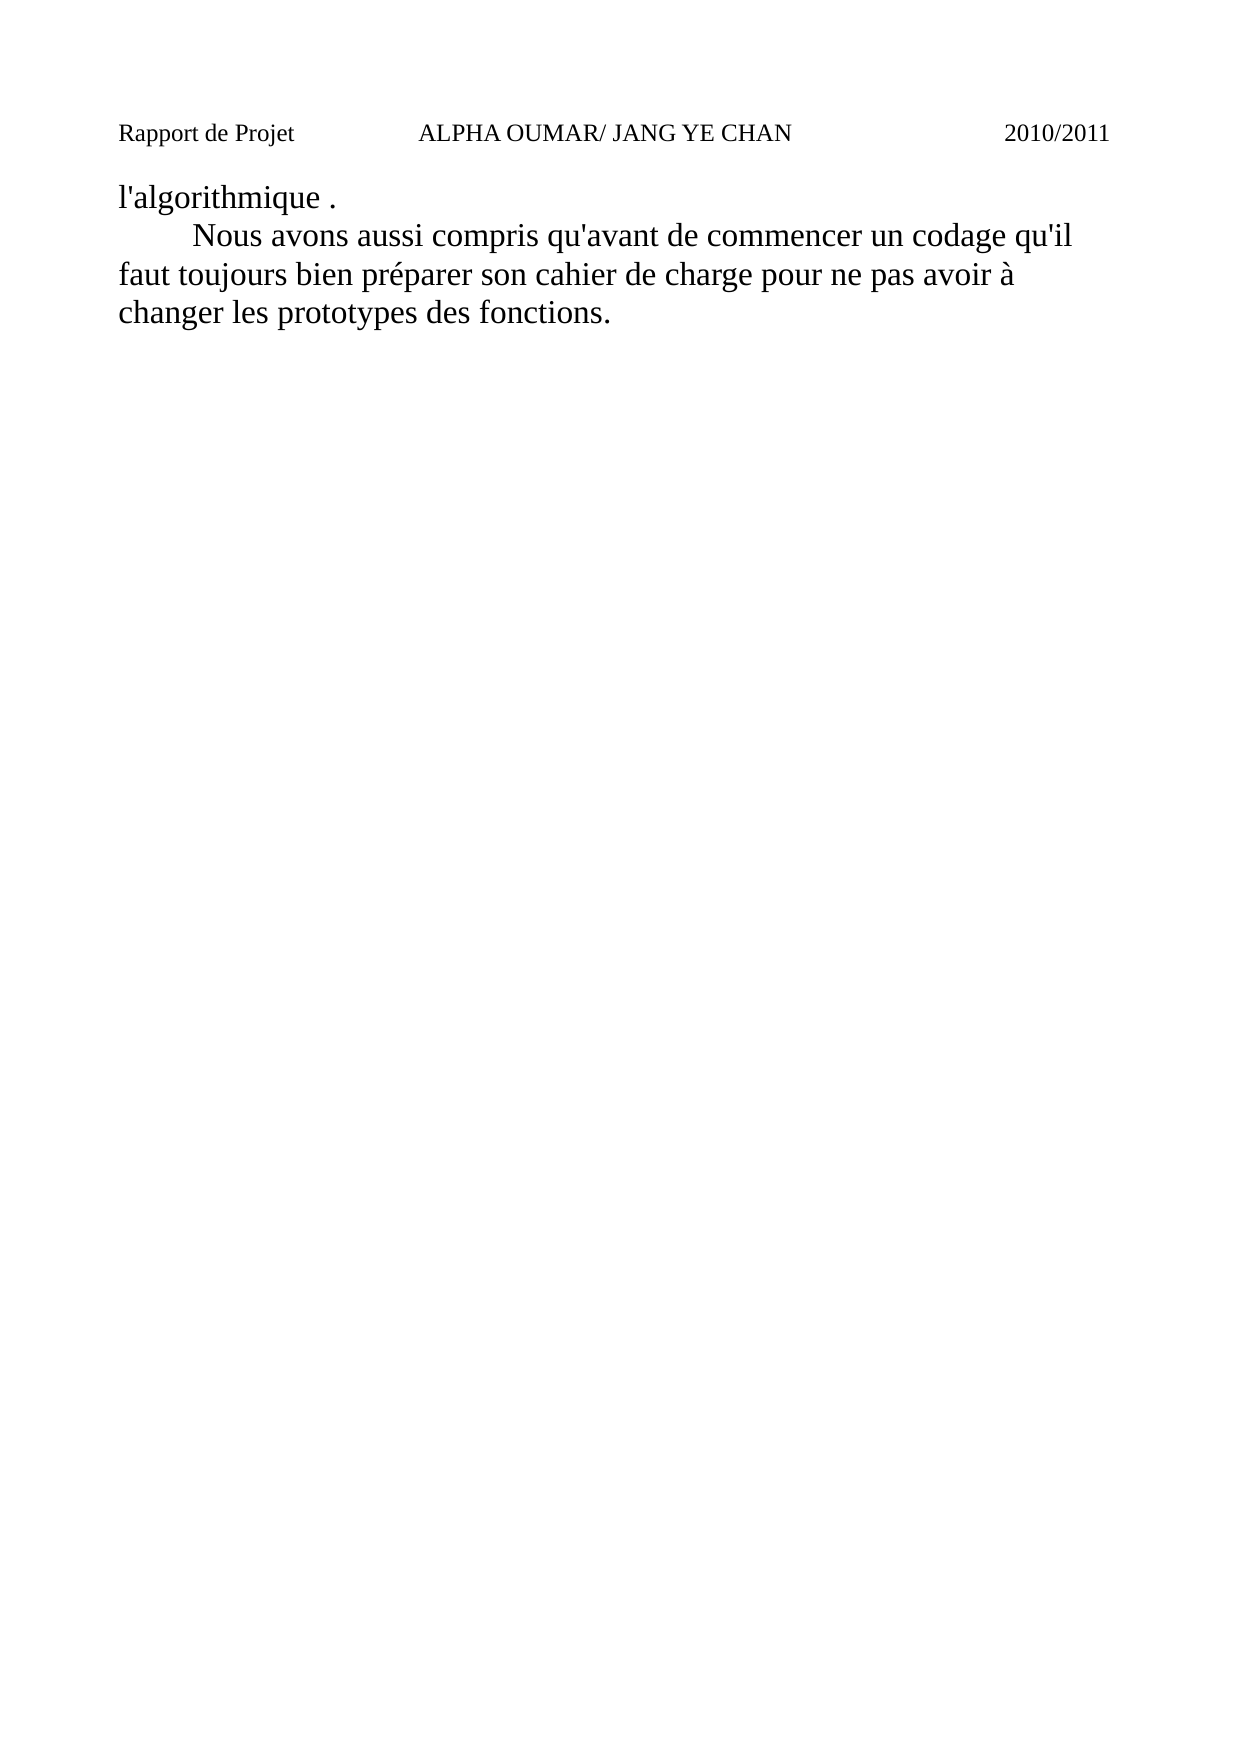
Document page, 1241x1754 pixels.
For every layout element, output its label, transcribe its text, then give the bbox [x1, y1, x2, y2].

text l'algorithmique . [118, 177, 1122, 215]
text Nous avons aussi compris qu'avant de commencer un codage qu'il faut toujours bien préparer son cahier de charge pour ne pas avoir à changer les prototypes des fonctions. [118, 215, 1122, 330]
